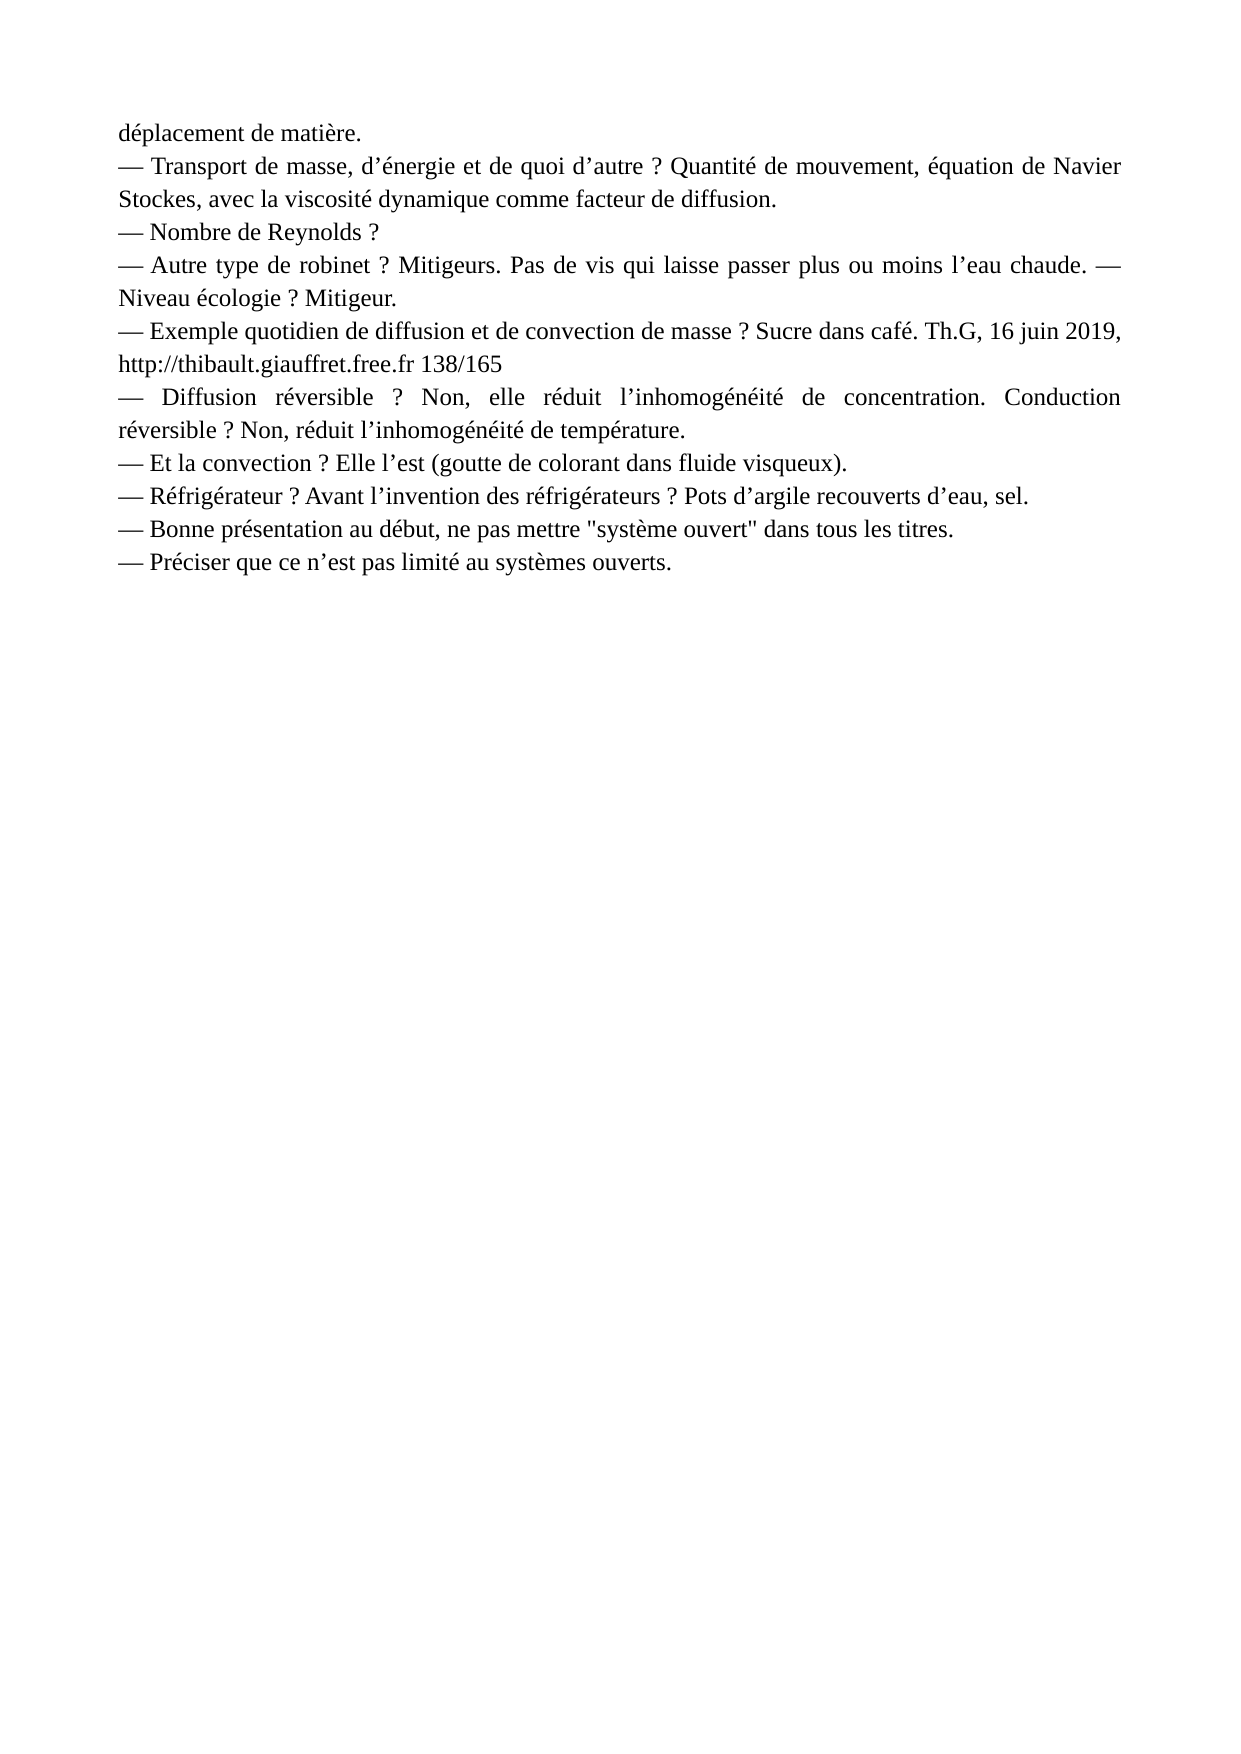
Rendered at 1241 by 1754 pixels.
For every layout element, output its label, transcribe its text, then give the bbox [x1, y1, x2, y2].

text déplacement de matière. [118, 118, 1122, 147]
text — Nombre de Reynolds ? [118, 217, 1122, 246]
text — Bonne présentation au début, ne pas mettre "système ouvert" dans tous les titres. [118, 514, 1122, 543]
text — Préciser que ce n’est pas limité au systèmes ouverts. [118, 547, 1122, 576]
text — Exemple quotidien de diffusion et de convection de masse ? Sucre dans café. Th.G, 16 juin 2019, http://thibault.giauffret.free.fr 138/165 [118, 316, 1122, 378]
text — Transport de masse, d’énergie et de quoi d’autre ? Quantité de mouvement, équation de Navier Stockes, avec la viscosité dynamique comme facteur de diffusion. [118, 151, 1122, 213]
text — Réfrigérateur ? Avant l’invention des réfrigérateurs ? Pots d’argile recouverts d’eau, sel. [118, 481, 1122, 510]
text — Autre type de robinet ? Mitigeurs. Pas de vis qui laisse passer plus ou moins l’eau chaude. — Niveau écologie ? Mitigeur. [118, 250, 1122, 312]
text — Et la convection ? Elle l’est (goutte de colorant dans fluide visqueux). [118, 448, 1122, 477]
text — Diffusion réversible ? Non, elle réduit l’inhomogénéité de concentration. Conduction réversible ? Non, réduit l’inhomogénéité de température. [118, 382, 1122, 444]
